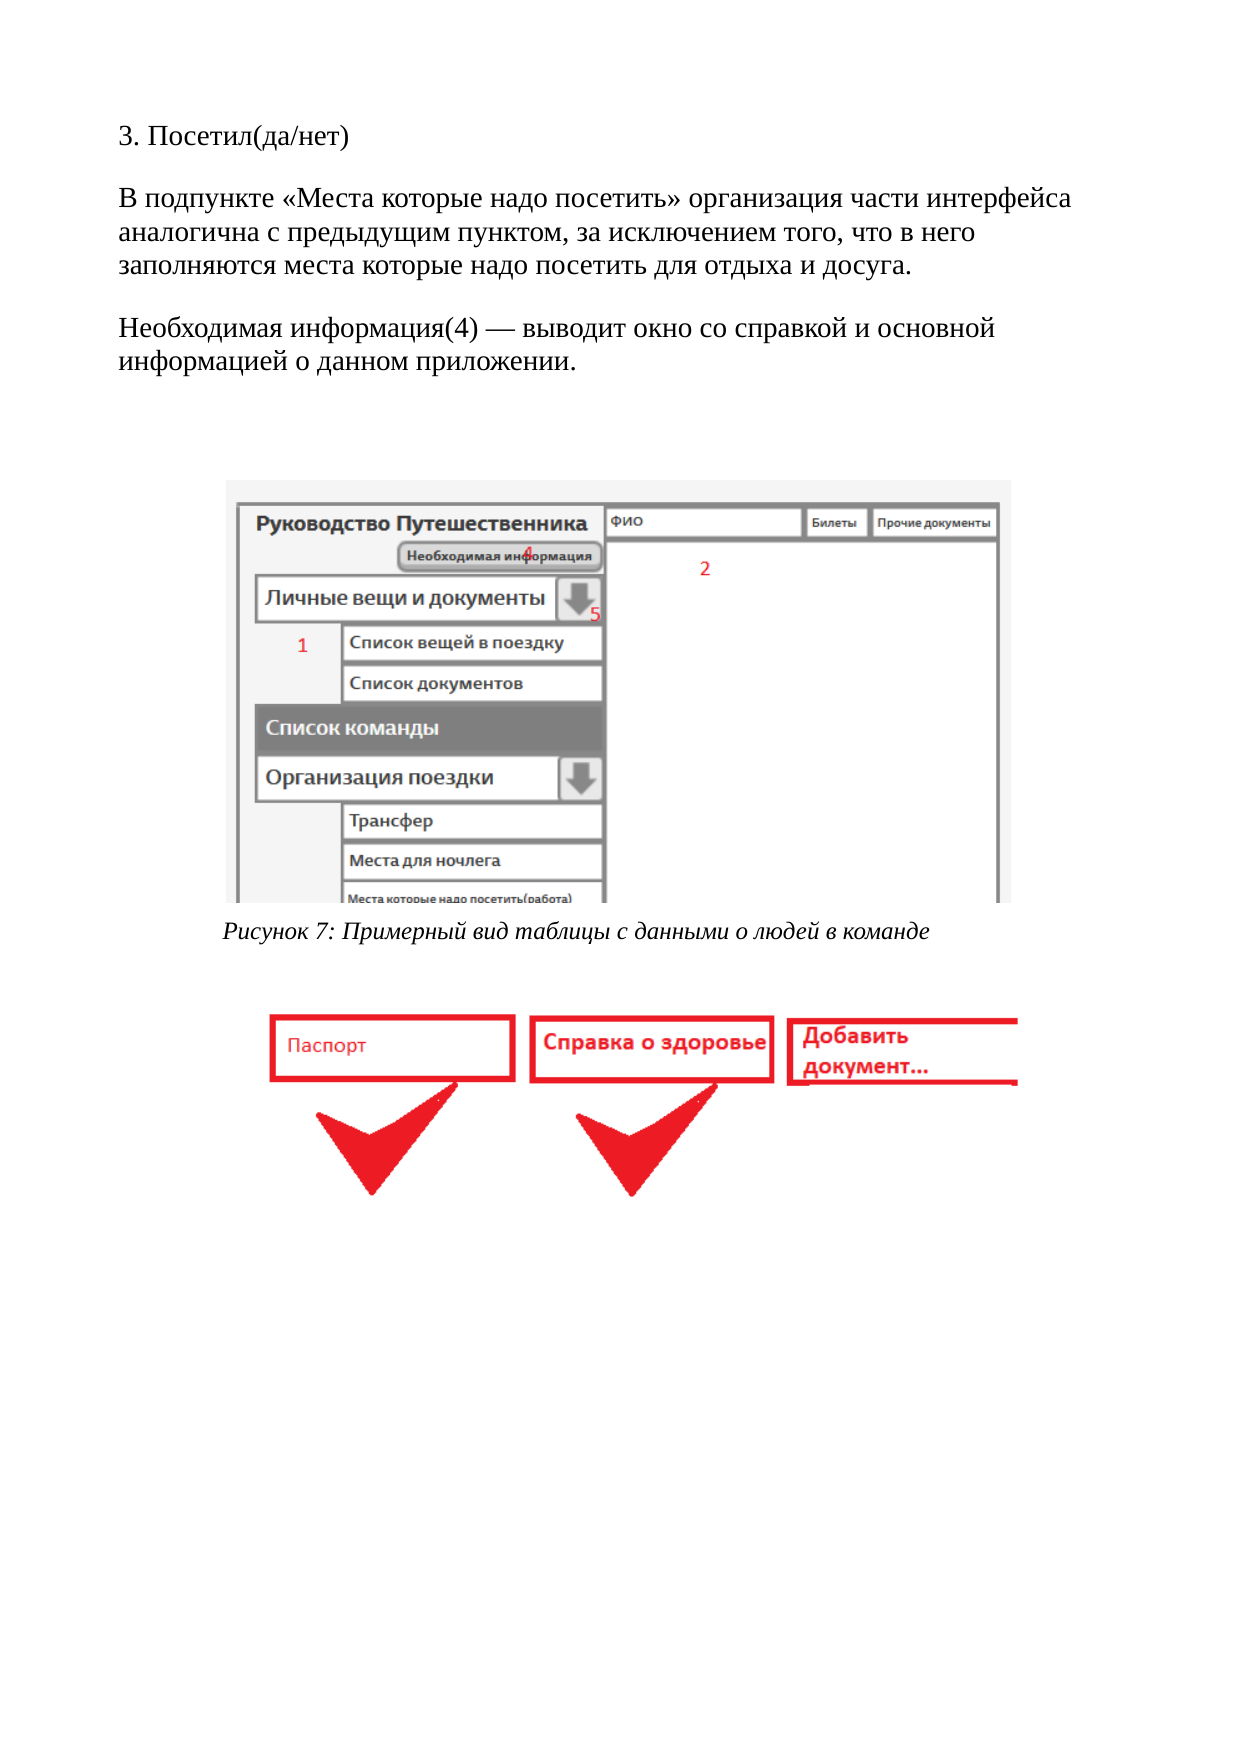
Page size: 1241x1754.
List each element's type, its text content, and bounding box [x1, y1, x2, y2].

text 3. Посетил(да/нет) [118, 118, 1122, 152]
text Рисунок 7: Примерный вид таблицы с данными о людей в команде [222, 916, 1018, 944]
text Необходимая информация(4) — выводит окно со справкой и основной информацией о данном приложении. [118, 310, 1122, 377]
picture [225, 480, 1015, 903]
text В подпункте «Места которые надо посетить» организация части интерфейса аналогична с предыдущим пунктом, за исключением того, что в него заполняются места которые надо посетить для отдыха и досуга. [118, 180, 1122, 281]
picture [222, 954, 1018, 1467]
